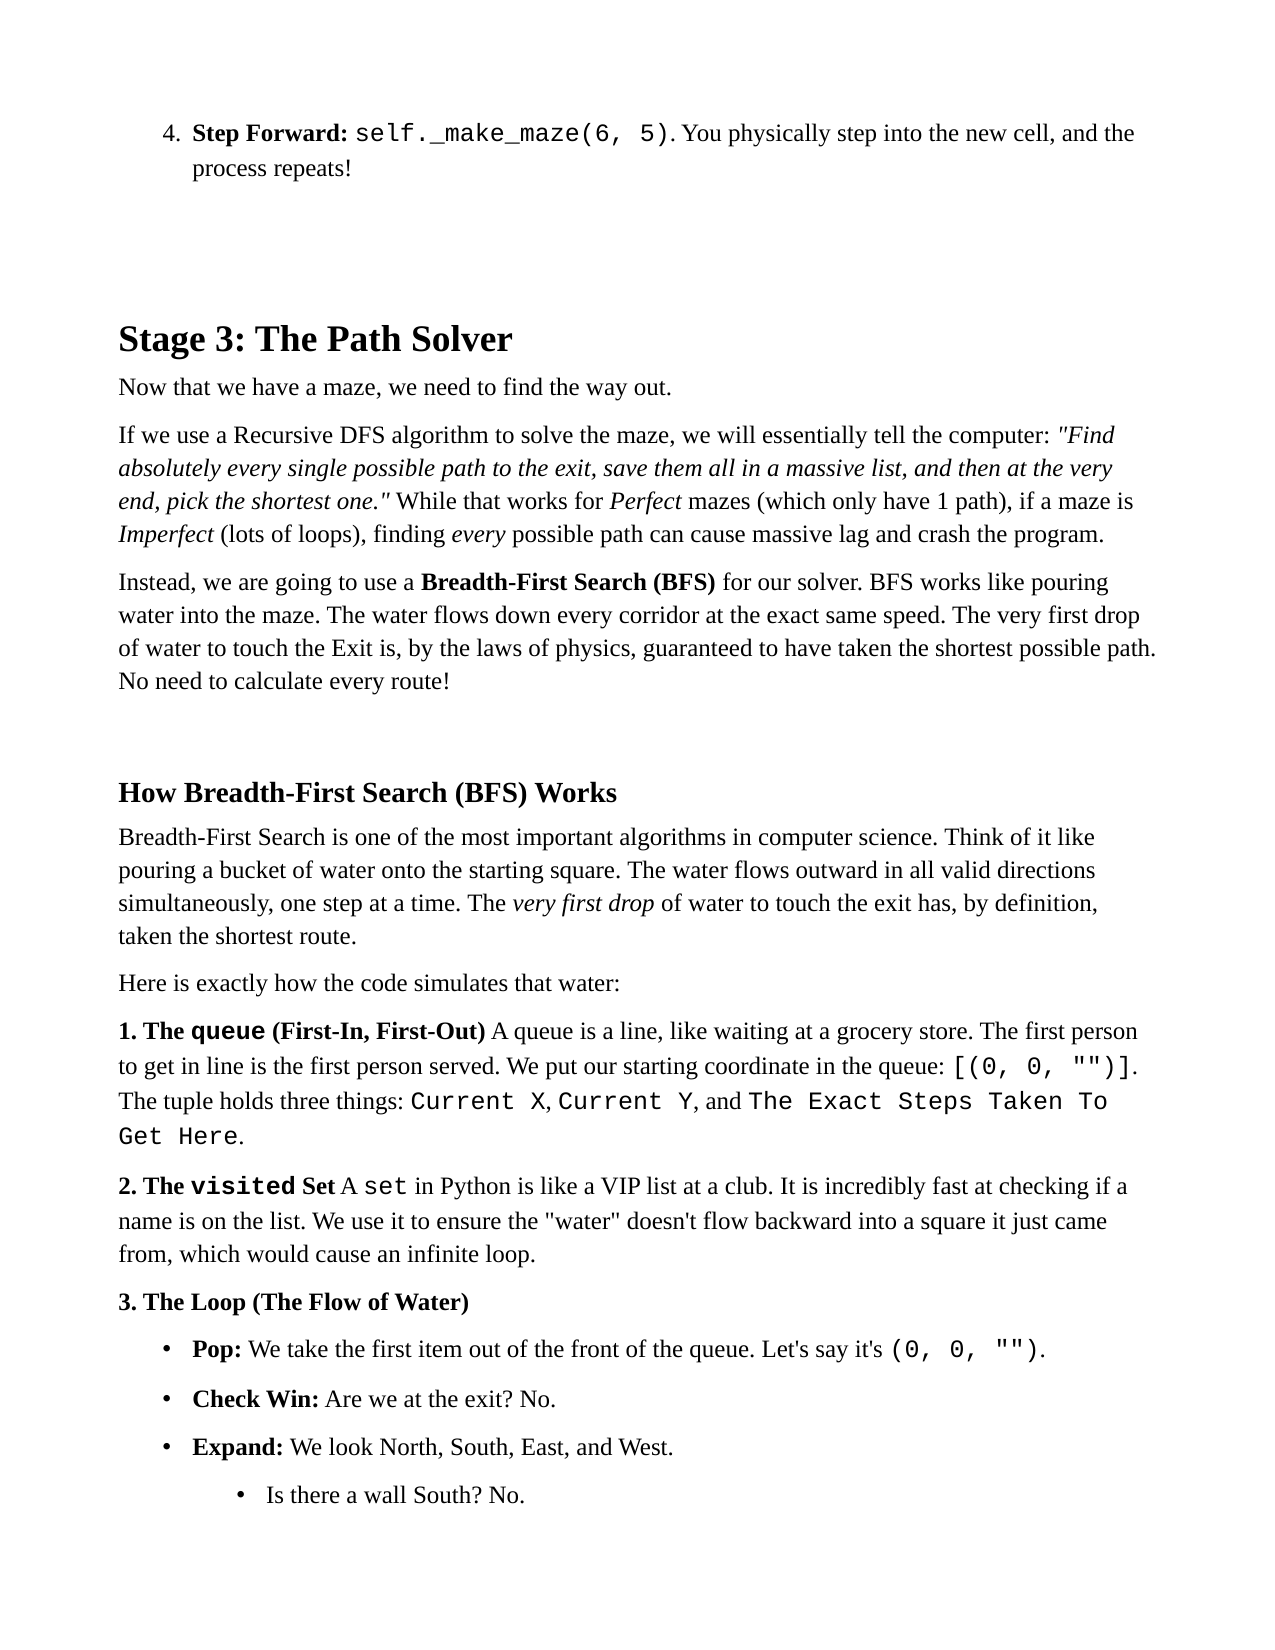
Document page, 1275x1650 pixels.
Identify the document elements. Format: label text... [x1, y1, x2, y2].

text Here is exactly how the code simulates that water: [118, 968, 1157, 997]
text Now that we have a maze, we need to find the way out. [118, 372, 1157, 401]
list Pop: We take the first item out of the front of the queue. Let's say it's (0, 0, ""). [162, 1334, 1157, 1365]
list Expand: We look North, South, East, and West. [162, 1432, 1157, 1461]
list Is there a wall South? No. [236, 1480, 1157, 1508]
subtitle How Breadth-First Search (BFS) Works [118, 776, 1157, 809]
text 3. The Loop (The Flow of Water) [118, 1287, 1157, 1316]
list Check Win: Are we at the exit? No. [162, 1384, 1157, 1413]
text Breadth-First Search is one of the most important algorithms in computer science. Think of it like pouring a bucket of water onto the starting square. The water flows outward in all valid directions simultaneously, one step at a time. The very first drop of water to touch the exit has, by definition, taken the shortest route. [118, 822, 1157, 949]
text If we use a Recursive DFS algorithm to solve the maze, we will essentially tell the computer: "Find absolutely every single possible path to the exit, save them all in a massive list, and then at the very end, pick the shortest one." While that works for Perfect mazes (which only have 1 path), if a maze is Imperfect (lots of loops), finding every possible path can cause massive lag and crash the program. [118, 420, 1157, 548]
text 1. The queue (First-In, First-Out) A queue is a line, like waiting at a grocery store. The first person to get in line is the first person served. We put our starting coordinate in the queue: [(0, 0, "")]. The tuple holds three things: Current X, Current Y, and The Exact Steps Taken To Get Here. [118, 1016, 1157, 1152]
subtitle Stage 3: The Path Solver [118, 317, 1157, 360]
list Step Forward: self._make_maze(6, 5). You physically step into the new cell, and the process repeats! [162, 118, 1157, 182]
text Instead, we are going to use a Breadth-First Search (BFS) for our solver. BFS works like pouring water into the maze. The water flows down every corridor at the exact same speed. The very first drop of water to touch the Exit is, by the laws of physics, guaranteed to have taken the shortest possible path. No need to calculate every route! [118, 567, 1157, 694]
text 2. The visited Set A set in Python is like a VIP list at a club. It is incredibly fast at checking if a name is on the list. We use it to ensure the "water" doesn't flow backward into a square it just came from, which would cause an infinite loop. [118, 1171, 1157, 1268]
